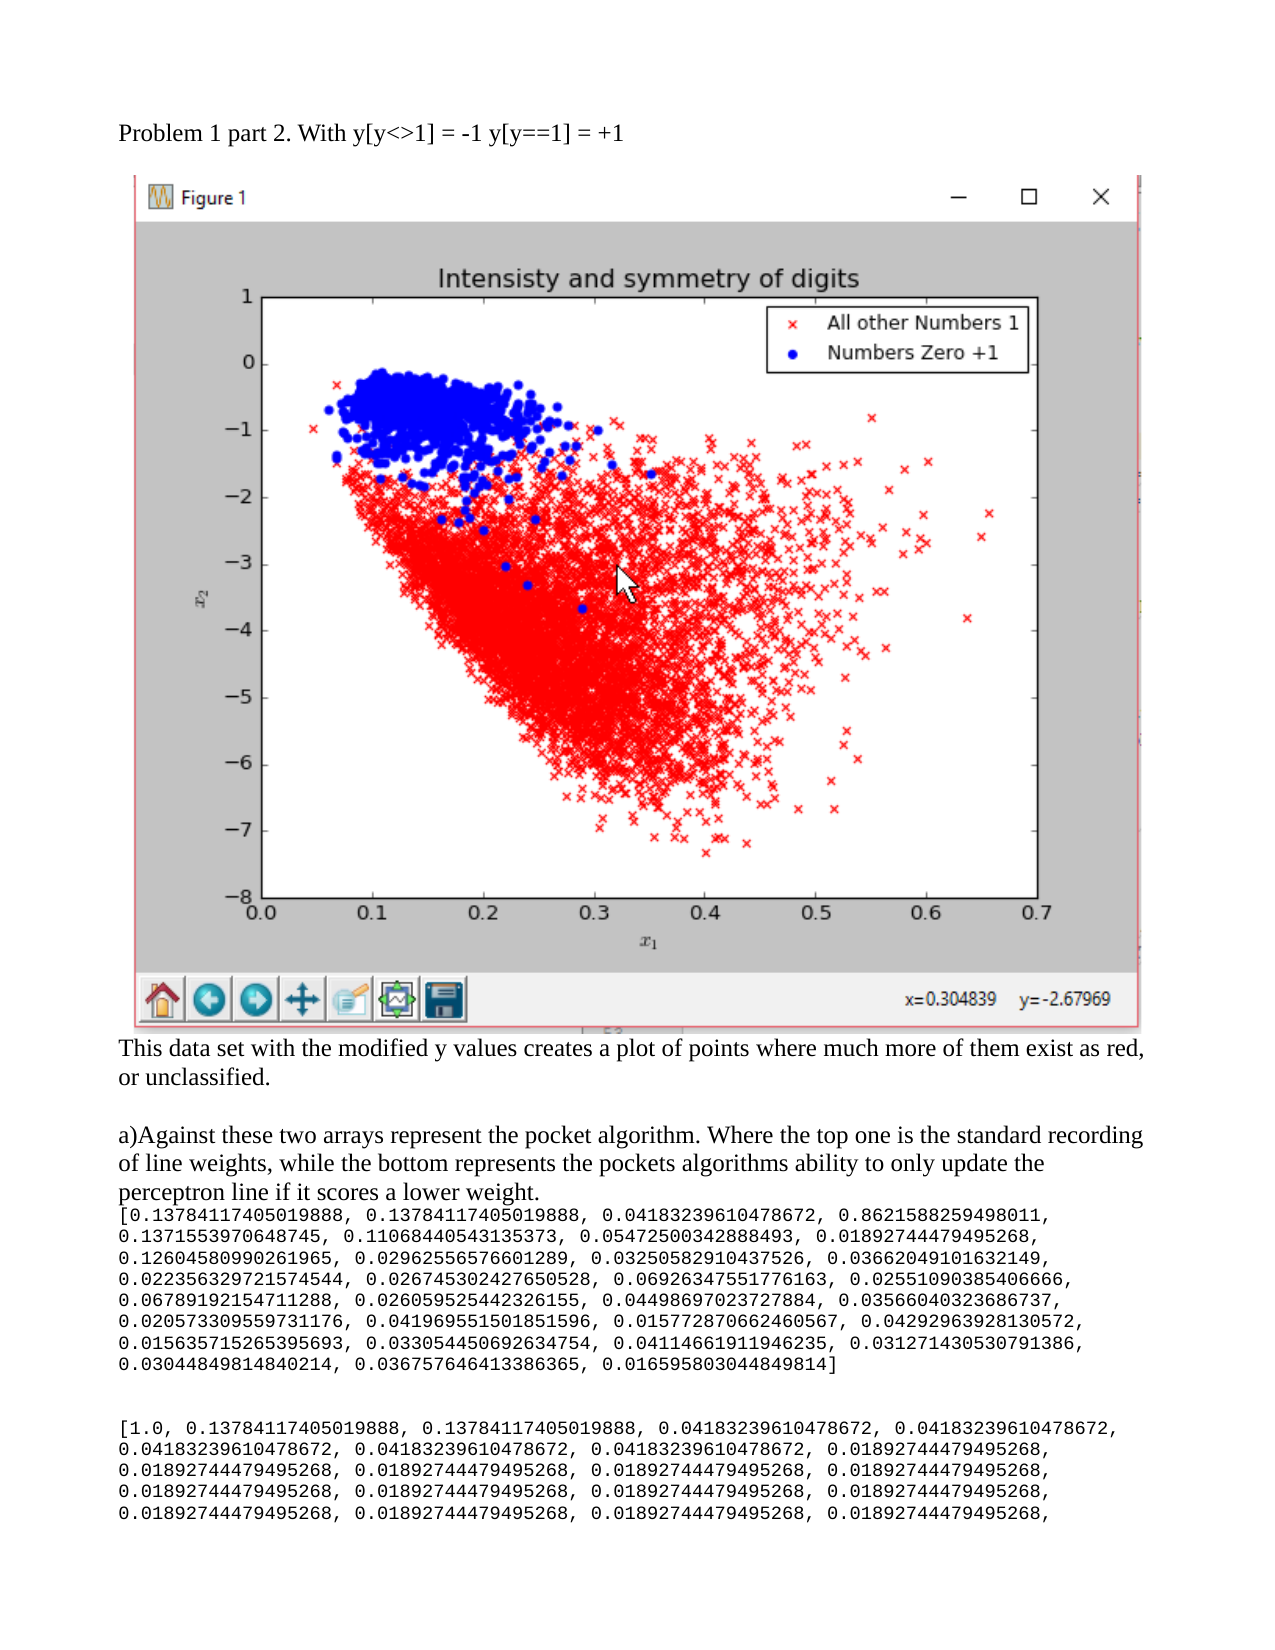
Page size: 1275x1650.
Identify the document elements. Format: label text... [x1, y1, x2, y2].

text Problem 1 part 2. With y[y<>1] = -1 y[y==1] = +1 [118, 118, 1157, 147]
text [0.13784117405019888, 0.13784117405019888, 0.04183239610478672, 0.8621588259498011, 0.1371553970648745, 0.11068440543135373, 0.05472500342888493, 0.01892744479495268, 0.12604580990261965, 0.02962556576601289, 0.03250582910437526, 0.03662049101632149, 0.022356329721574544, 0.026745302427650528, 0.06926347551776163, 0.02551090385406666, 0.06789192154711288, 0.026059525442326155, 0.04498697023727884, 0.03566040323686737, 0.020573309559731176, 0.041969551501851596, 0.015772870662460567, 0.04292963928130572, 0.015635715265395693, 0.033054450692634754, 0.04114661911946235, 0.031271430530791386, 0.03044849814840214, 0.036757646413386365, 0.016595803044849814] [118, 1206, 1157, 1376]
text a)Against these two arrays represent the pocket algorithm. Where the top one is the standard recording of line weights, while the bottom represents the pockets algorithms ability to only update the perceptron line if it scores a lower weight. [118, 1120, 1157, 1206]
picture [133, 175, 1142, 1034]
text This data set with the modified y values creates a plot of points where much more of them exist as red, or unclassified. [118, 176, 1157, 1091]
text [1.0, 0.13784117405019888, 0.13784117405019888, 0.04183239610478672, 0.04183239610478672, 0.04183239610478672, 0.04183239610478672, 0.04183239610478672, 0.01892744479495268, 0.01892744479495268, 0.01892744479495268, 0.01892744479495268, 0.01892744479495268, 0.01892744479495268, 0.01892744479495268, 0.01892744479495268, 0.01892744479495268, 0.01892744479495268, 0.01892744479495268, 0.01892744479495268, 0.01892744479495268, [118, 1418, 1157, 1525]
